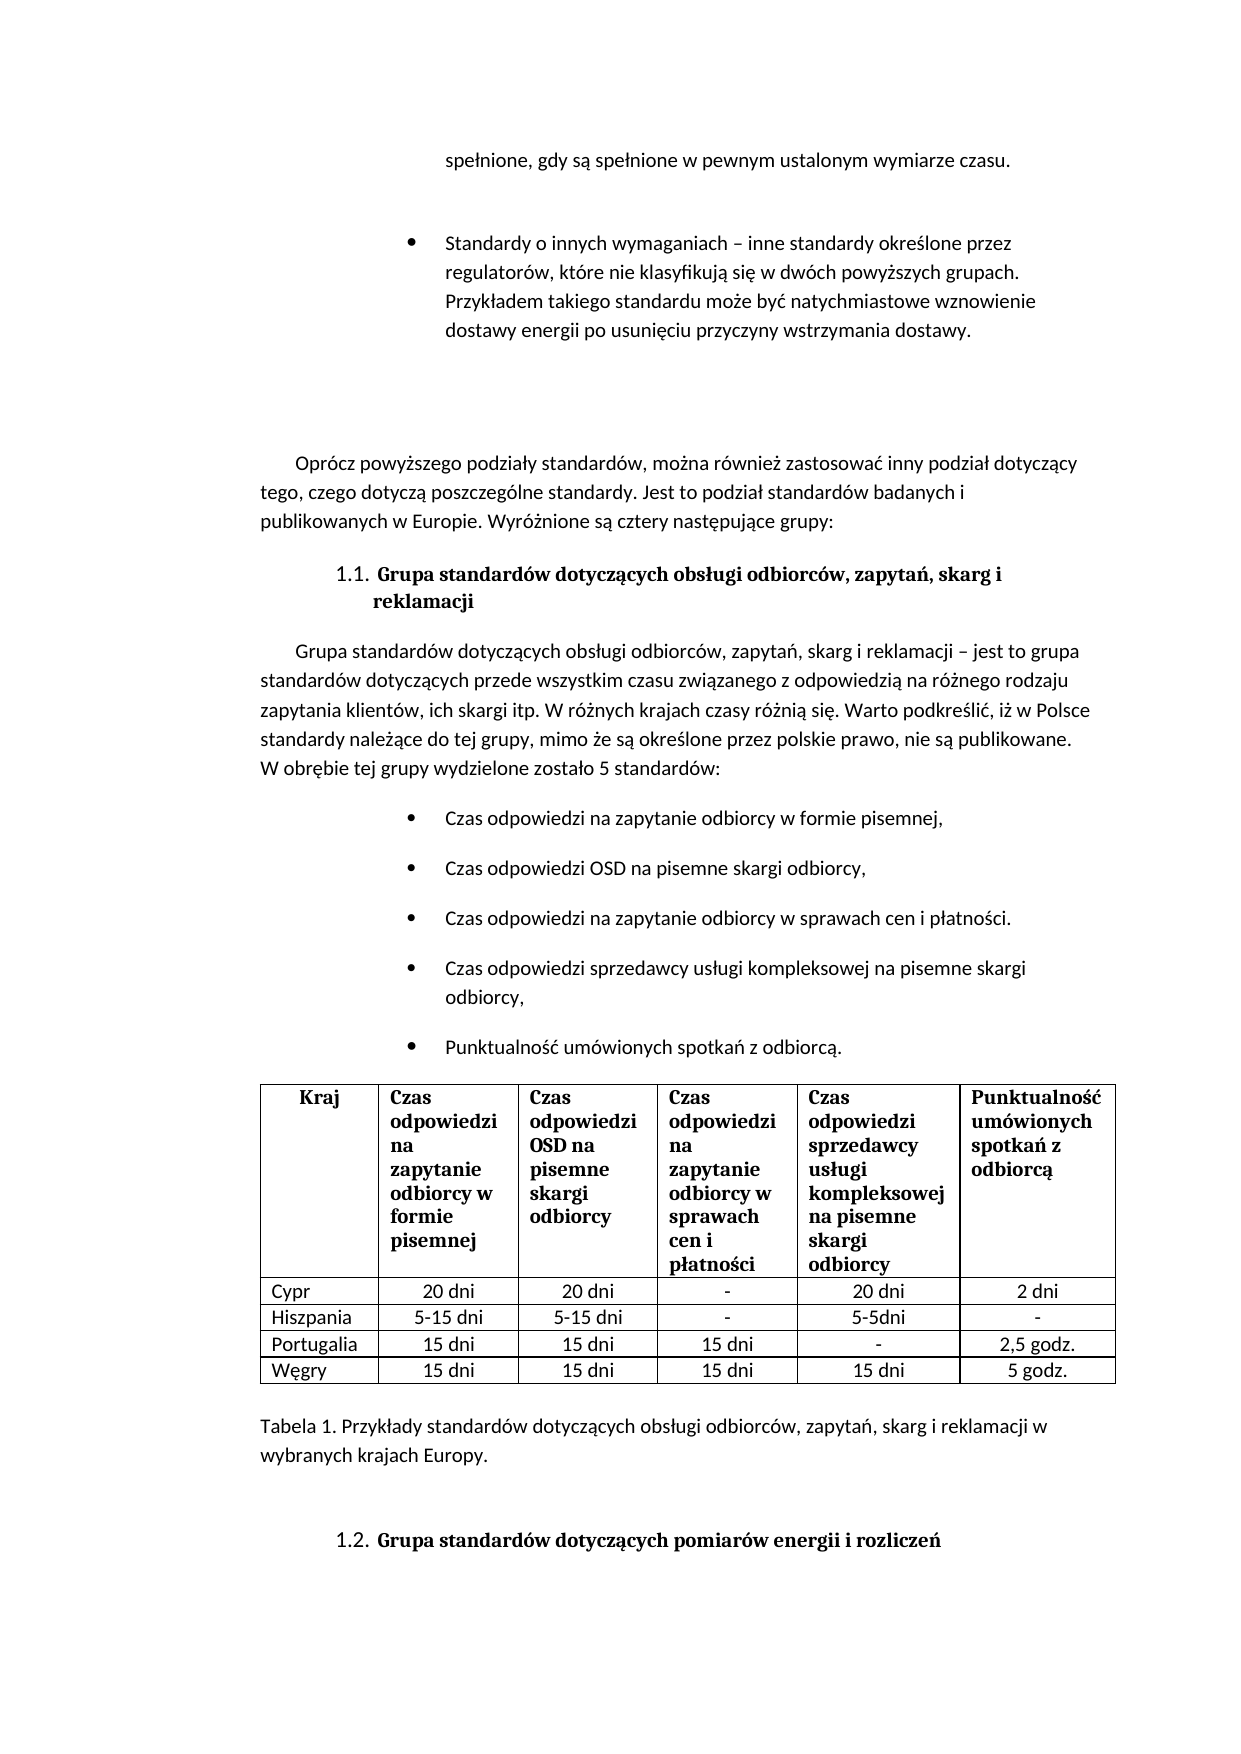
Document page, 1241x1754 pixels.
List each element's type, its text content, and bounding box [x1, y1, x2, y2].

list Grupa standardów dotyczących pomiarów energii i rozliczeń [335, 1525, 1093, 1553]
table_cell 20 dni [379, 1278, 518, 1303]
table_cell - [798, 1331, 959, 1356]
list spełnione, gdy są spełnione w pewnym ustalonym wymiarze czasu. [408, 148, 1093, 205]
list Czas odpowiedzi na zapytanie odbiorcy w sprawach cen i płatności. [408, 905, 1093, 931]
list Standardy o innych wymaganiach – inne standardy określone przez regulatorów, które nie klasyfikują się w dwóch powyższych grupach. Przykładem takiego standardu może być natychmiastowe wznowienie dostawy energii po usunięciu przyczyny wstrzymania dostawy. [408, 230, 1093, 375]
table_cell 5-15 dni [379, 1305, 518, 1330]
table_cell - [658, 1305, 797, 1330]
list Czas odpowiedzi sprzedawcy usługi kompleksowej na pisemne skargi odbiorcy, [408, 955, 1093, 1010]
table_cell - [961, 1305, 1115, 1330]
text Grupa standardów dotyczących obsługi odbiorców, zapytań, skarg i reklamacji – jest to grupa standardów dotyczących przede wszystkim czasu związanego z odpowiedzią na różnego rodzaju zapytania klientów, ich skargi itp. W różnych krajach czasy różnią się. Warto podkreślić, iż w Polsce standardy należące do tej grupy, mimo że są określone przez polskie prawo, nie są publikowane. W obrębie tej grupy wydzielone zostało 5 standardów: [260, 638, 1093, 781]
table_cell 15 dni [658, 1358, 797, 1383]
list Grupa standardów dotyczących obsługi odbiorców, zapytań, skarg i reklamacji [335, 559, 1093, 614]
text Tabela 1. Przykłady standardów dotyczących obsługi odbiorców, zapytań, skarg i reklamacji w wybranych krajach Europy. [260, 1384, 1093, 1500]
table_cell 15 dni [519, 1358, 657, 1383]
table_cell - [658, 1278, 797, 1303]
list Czas odpowiedzi na zapytanie odbiorcy w formie pisemnej, [408, 805, 1093, 831]
table_cell 15 dni [519, 1331, 657, 1356]
table_cell Hiszpania [261, 1305, 378, 1330]
table_cell 5-5dni [798, 1305, 959, 1330]
list Czas odpowiedzi OSD na pisemne skargi odbiorcy, [408, 855, 1093, 881]
table_header Czas odpowiedzi na zapytanie odbiorcy w sprawach cen i płatności [658, 1085, 797, 1277]
table_cell 15 dni [379, 1331, 518, 1356]
table_cell Cypr [261, 1278, 378, 1303]
table_cell 15 dni [379, 1358, 518, 1383]
table_cell 5 godz. [961, 1358, 1115, 1383]
table_header Czas odpowiedzi sprzedawcy usługi kompleksowej na pisemne skargi odbiorcy [798, 1085, 959, 1277]
table_cell 15 dni [798, 1358, 959, 1383]
table_cell 2,5 godz. [961, 1331, 1115, 1356]
list Oprócz powyższego podziały standardów, można również zastosować inny podział dotyczący tego, czego dotyczą poszczególne standardy. Jest to podział standardów badanych i publikowanych w Europie. Wyróżnione są cztery następujące grupy: [260, 450, 1093, 534]
table_cell 5-15 dni [519, 1305, 657, 1330]
table_header Punktualność umówionych spotkań z odbiorcą [961, 1085, 1115, 1277]
table_cell 15 dni [658, 1331, 797, 1356]
table_cell 20 dni [798, 1278, 959, 1303]
table_cell Portugalia [261, 1331, 378, 1356]
list Punktualność umówionych spotkań z odbiorcą. [408, 1034, 1093, 1060]
table_header Czas odpowiedzi na zapytanie odbiorcy w formie pisemnej [379, 1085, 518, 1277]
table_cell 2 dni [961, 1278, 1115, 1303]
table_cell 20 dni [519, 1278, 657, 1303]
table_header Czas odpowiedzi OSD na pisemne skargi odbiorcy [519, 1085, 657, 1277]
table_header Kraj [261, 1085, 378, 1277]
table_cell Węgry [261, 1358, 378, 1383]
